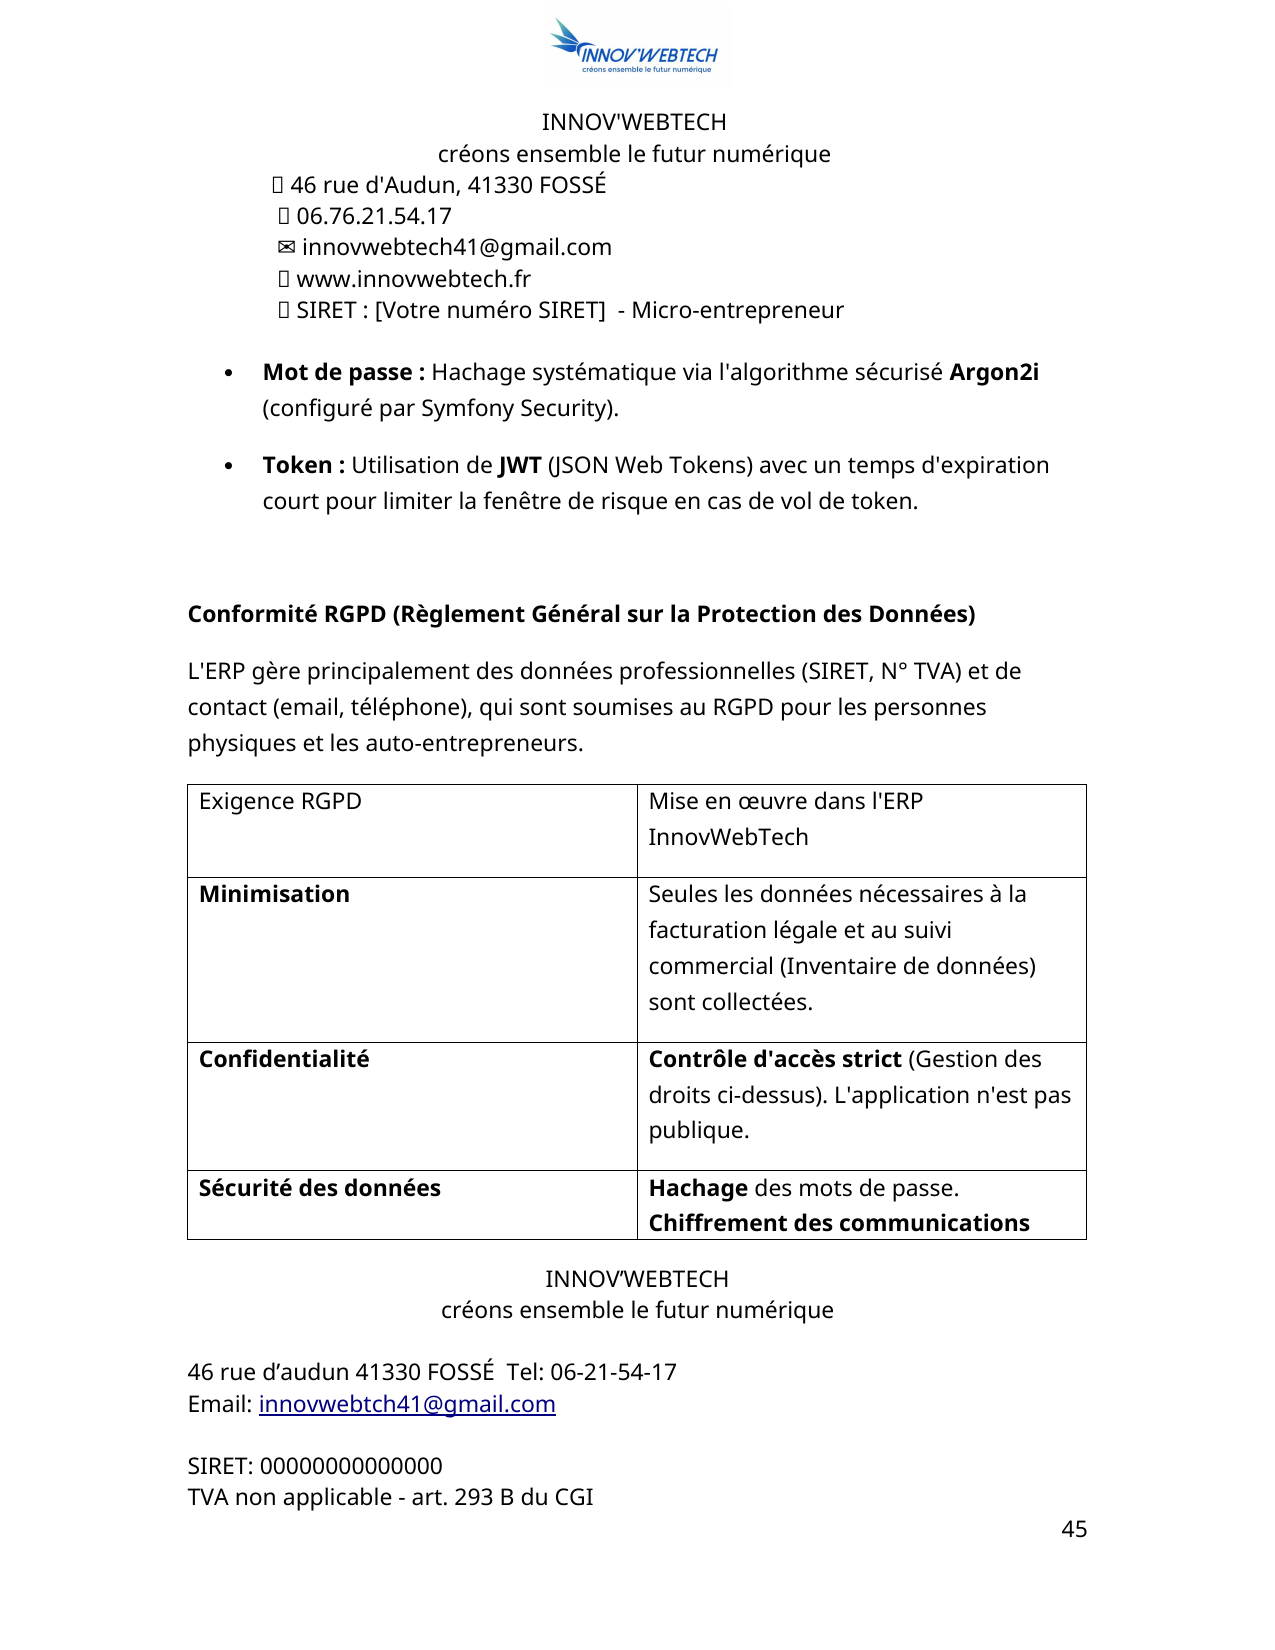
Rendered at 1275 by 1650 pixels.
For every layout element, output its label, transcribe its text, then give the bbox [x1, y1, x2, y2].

text Conformité RGPD (Règlement Général sur la Protection des Données) [187, 598, 1087, 630]
table_header Exigence RGPD [188, 785, 637, 877]
list Mot de passe : Hachage systématique via l'algorithme sécurisé Argon2i (configuré par Symfony Security). [225, 356, 1087, 423]
table_cell Hachage des mots de passe. Chiffrement des communications [638, 1171, 1086, 1239]
table_cell Seules les données nécessaires à la facturation légale et au suivi commercial (Inventaire de données) sont collectées. [638, 878, 1086, 1042]
table_cell Sécurité des données [188, 1171, 637, 1239]
list Token : Utilisation de JWT (JSON Web Tokens) avec un temps d'expiration court pour limiter la fenêtre de risque en cas de vol de token. [225, 449, 1087, 516]
text L'ERP gère principalement des données professionnelles (SIRET, N° TVA) et de contact (email, téléphone), qui sont soumises au RGPD pour les personnes physiques et les auto-entrepreneurs. [187, 655, 1087, 758]
table_cell Minimisation [188, 878, 637, 1042]
table_cell Contrôle d'accès strict (Gestion des droits ci-dessus). L'application n'est pas publique. [638, 1043, 1086, 1170]
table_cell Confidentialité [188, 1043, 637, 1170]
table_header Mise en œuvre dans l'ERP InnovWebTech [638, 785, 1086, 877]
